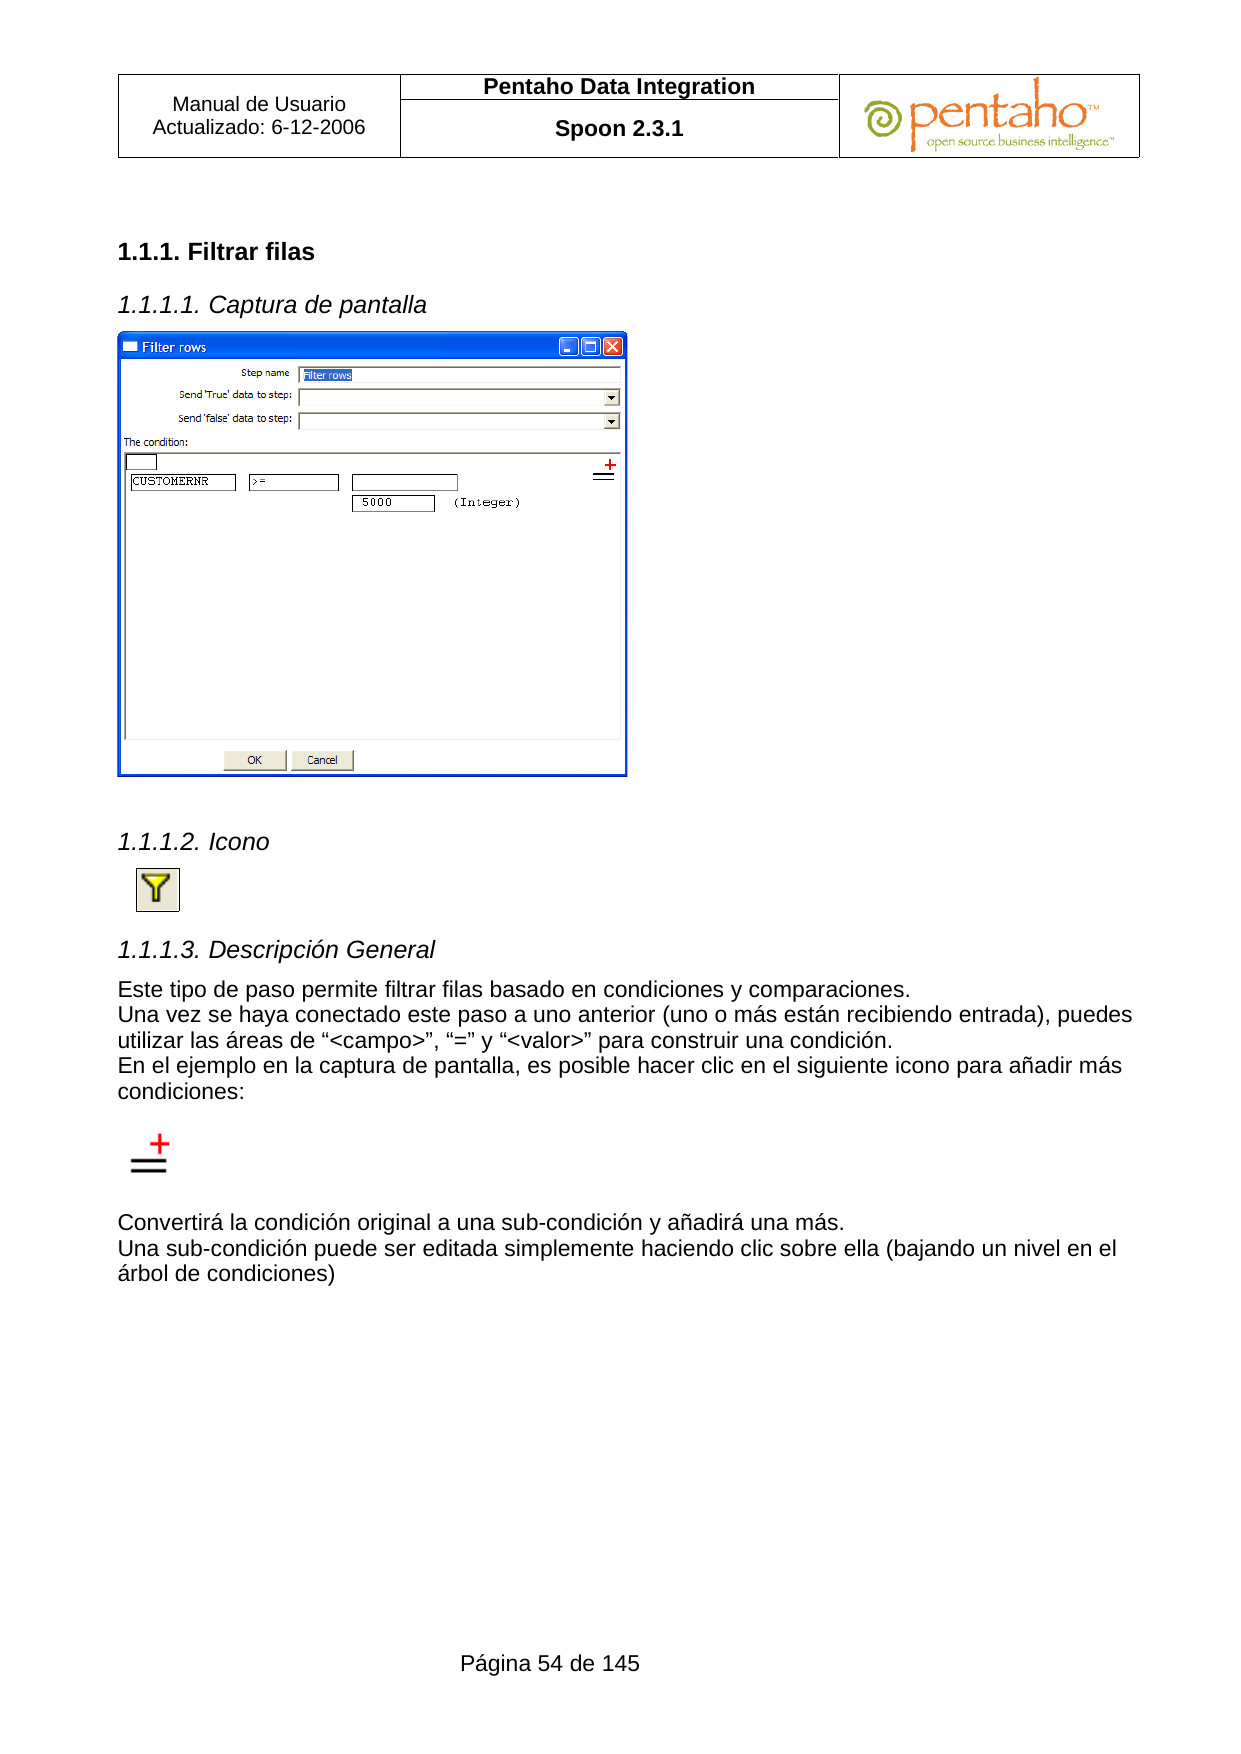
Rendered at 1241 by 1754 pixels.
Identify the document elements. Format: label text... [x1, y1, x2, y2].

text Una vez se haya conectado este paso a uno anterior (uno o más están recibiendo entrada), puedes utilizar las áreas de “<campo>”, “=” y “<valor>” para construir una condición. [117, 1002, 1137, 1053]
text En el ejemplo en la captura de pantalla, es posible hacer clic en el siguiente icono para añadir más condiciones: [117, 1053, 1137, 1104]
subtitle Captura de pantalla [117, 291, 1137, 319]
picture [117, 331, 628, 777]
subtitle Filtrar filas [117, 238, 1137, 266]
text Una sub-condición puede ser editada simplemente haciendo clic sobre ella (bajando un nivel en el árbol de condiciones) [117, 1236, 1137, 1287]
subtitle Icono [117, 828, 1137, 856]
text Este tipo de paso permite filtrar filas basado en condiciones y comparaciones. [117, 977, 1137, 1002]
text Convertirá la condición original a una sub-condición y añadirá una más. [117, 1210, 1137, 1236]
subtitle Descripción General [117, 936, 1137, 964]
